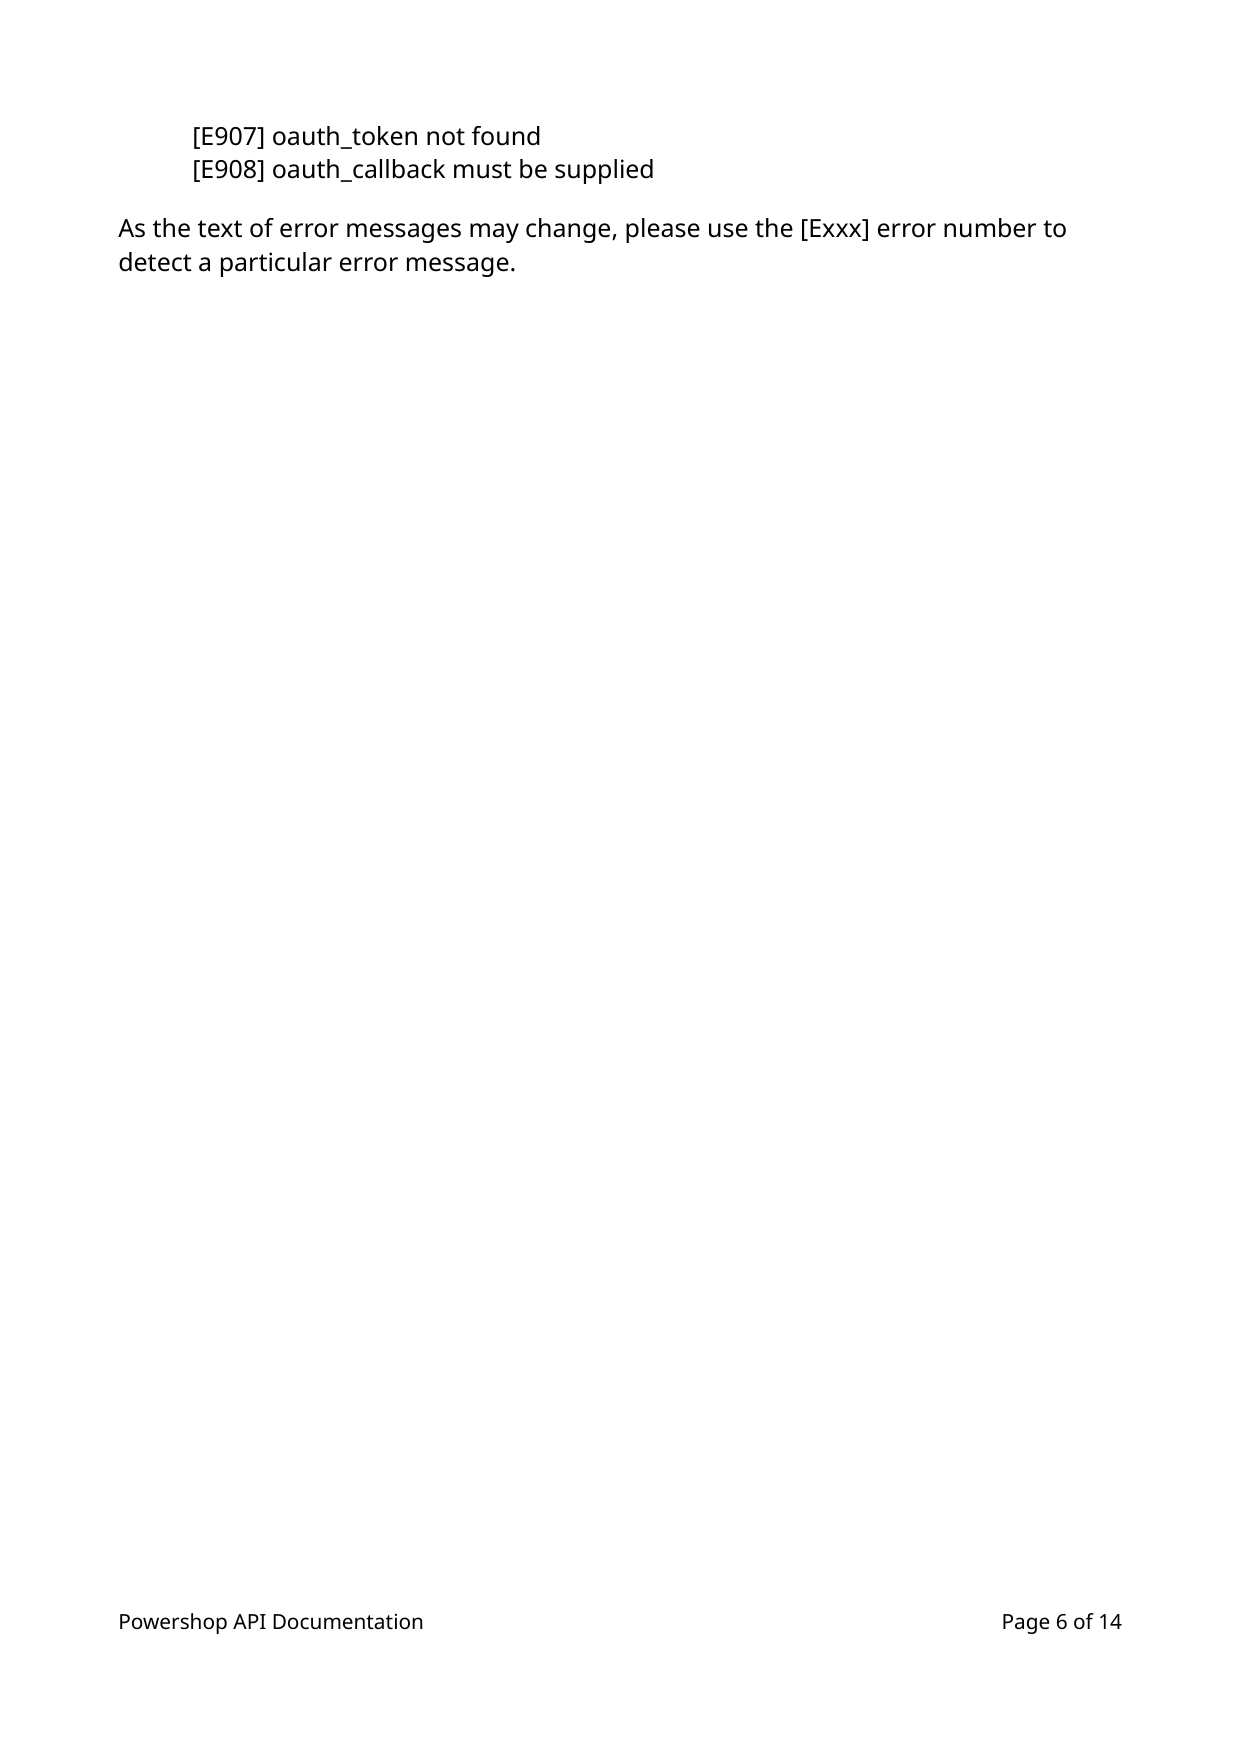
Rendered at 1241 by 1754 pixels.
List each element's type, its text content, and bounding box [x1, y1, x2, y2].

text [E907] oauth_token not found [E908] oauth_callback must be supplied [118, 118, 1122, 186]
text As the text of error messages may change, please use the [Exxx] error number to detect a particular error message. [118, 210, 1122, 278]
